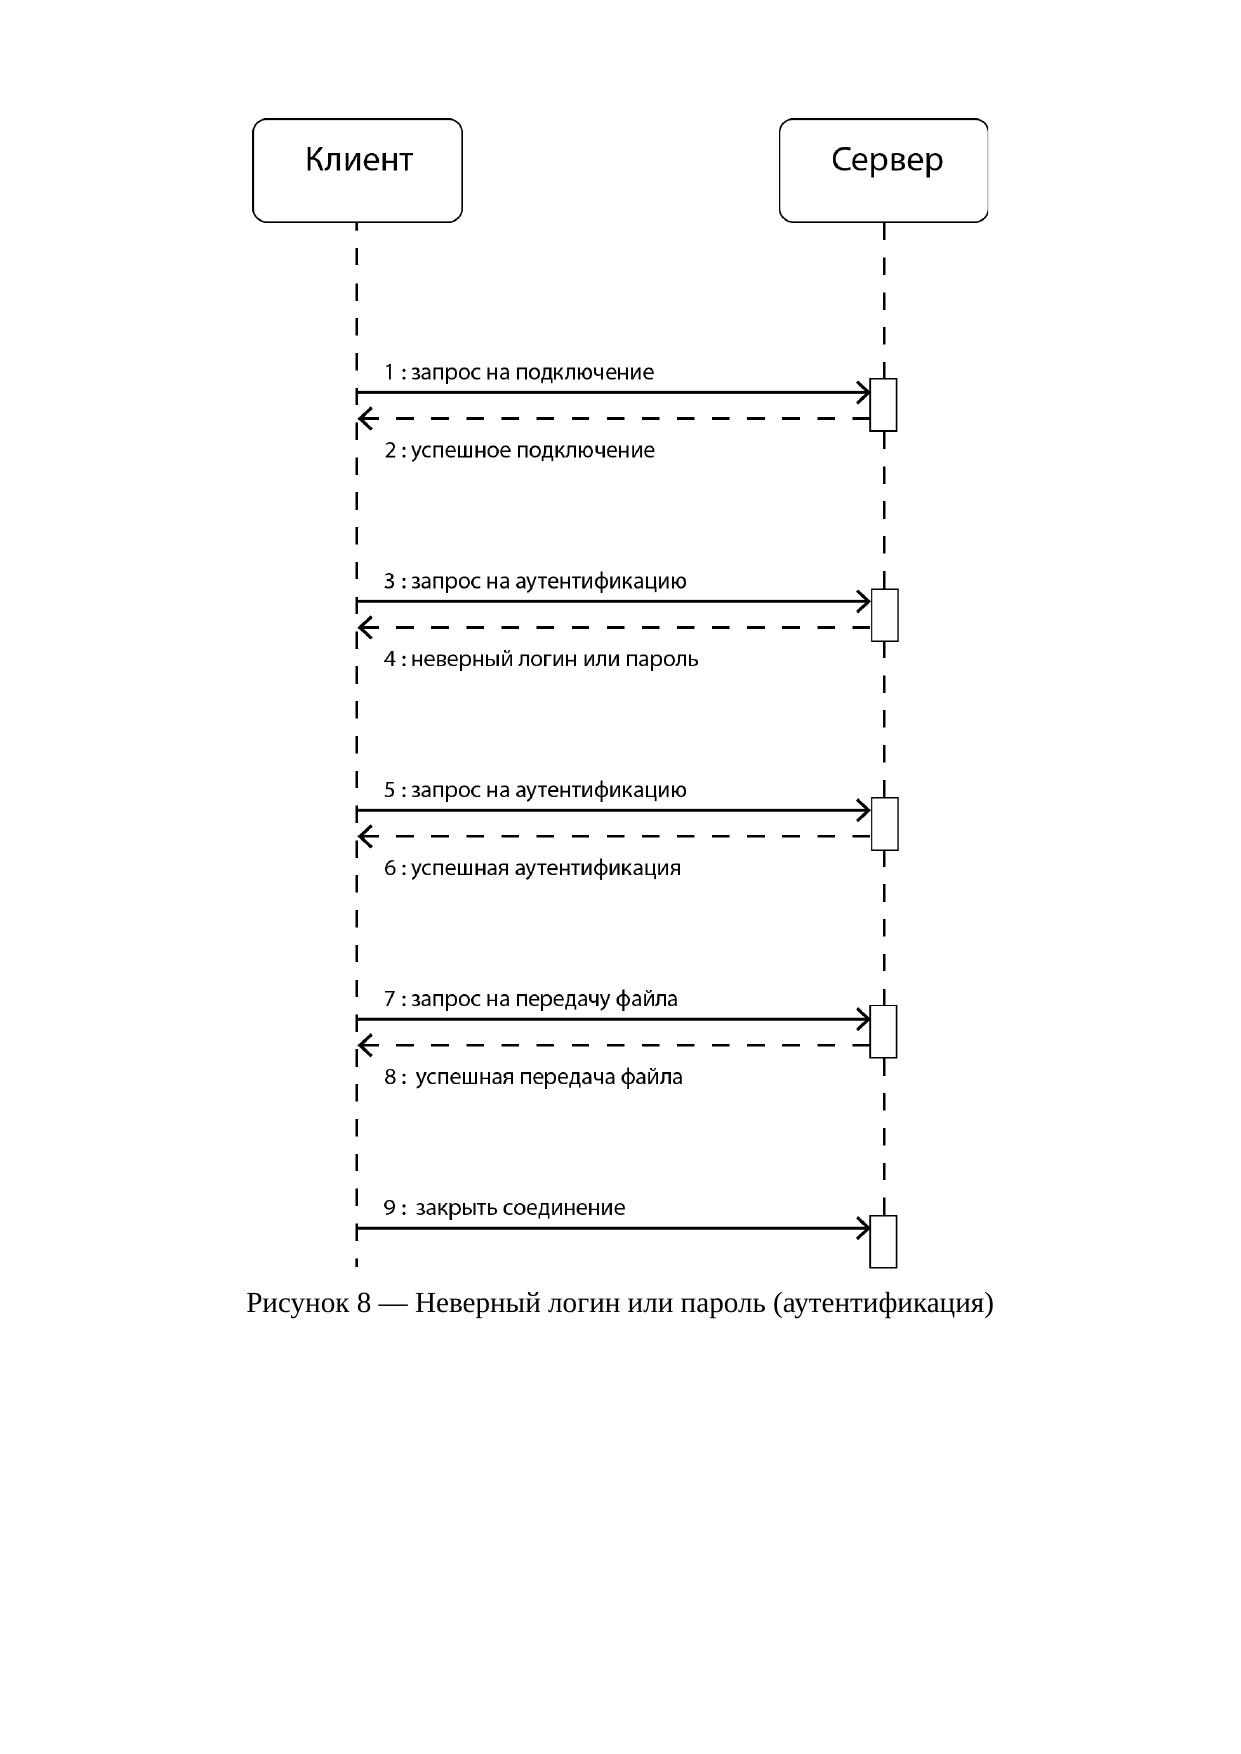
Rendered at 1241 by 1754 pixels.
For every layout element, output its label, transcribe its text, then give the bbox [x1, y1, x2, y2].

text Рисунок 8 — Неверный логин или пароль (аутентификация) [118, 118, 1122, 1319]
picture [252, 118, 989, 1269]
